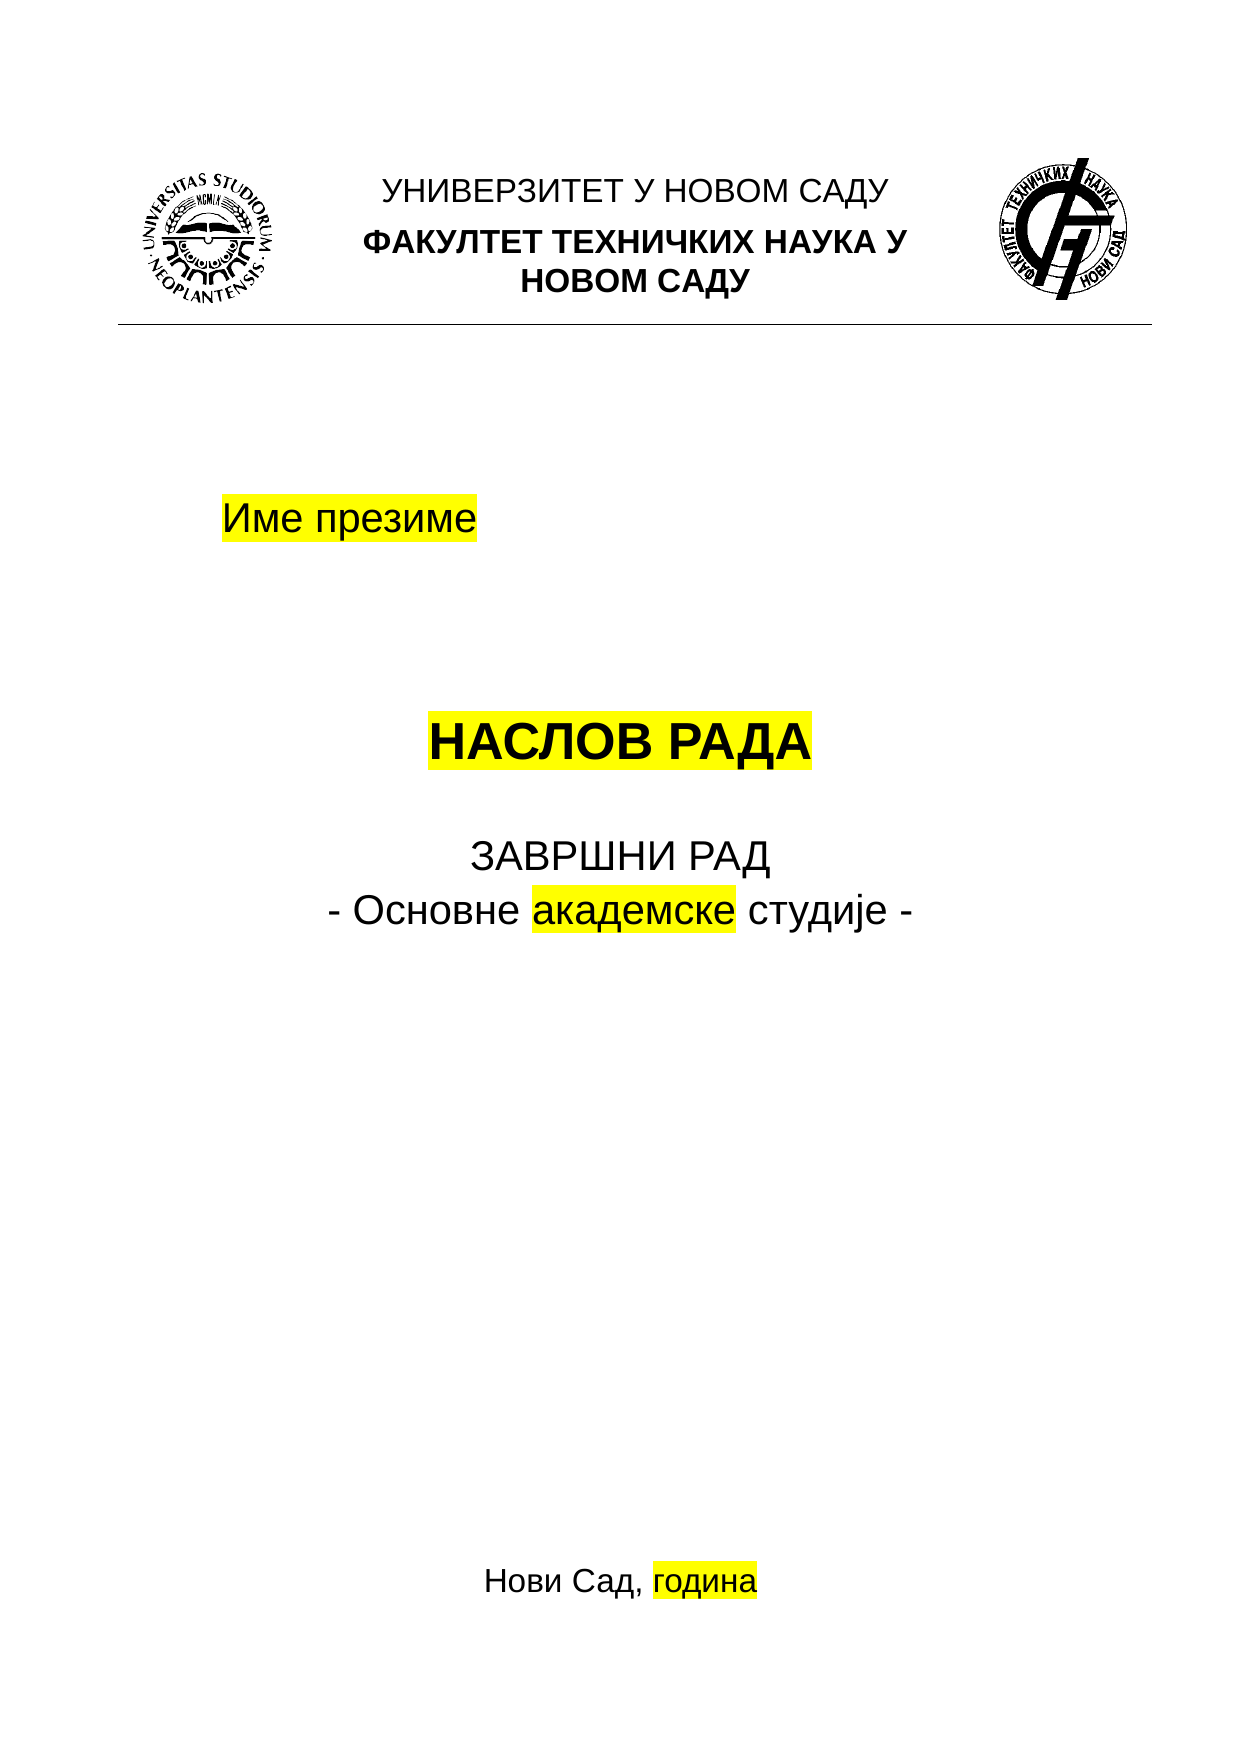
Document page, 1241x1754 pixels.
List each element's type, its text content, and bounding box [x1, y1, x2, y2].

picture [999, 158, 1127, 300]
table_header [975, 147, 1152, 324]
text Нови Сад, година [118, 1561, 1122, 1599]
text Име презиме [222, 494, 1122, 542]
table_header [118, 147, 295, 324]
text ЗАВРШНИ РАД [118, 831, 1122, 879]
table_header УНИВЕРЗИТЕТ У НОВОМ САДУ ФАКУЛТЕТ ТЕХНИЧКИХ НАУКА У НОВОМ САДУ [295, 147, 974, 324]
text НАСЛОВ РАДА [118, 711, 1122, 770]
text - Основне академске студије - [118, 885, 1122, 933]
